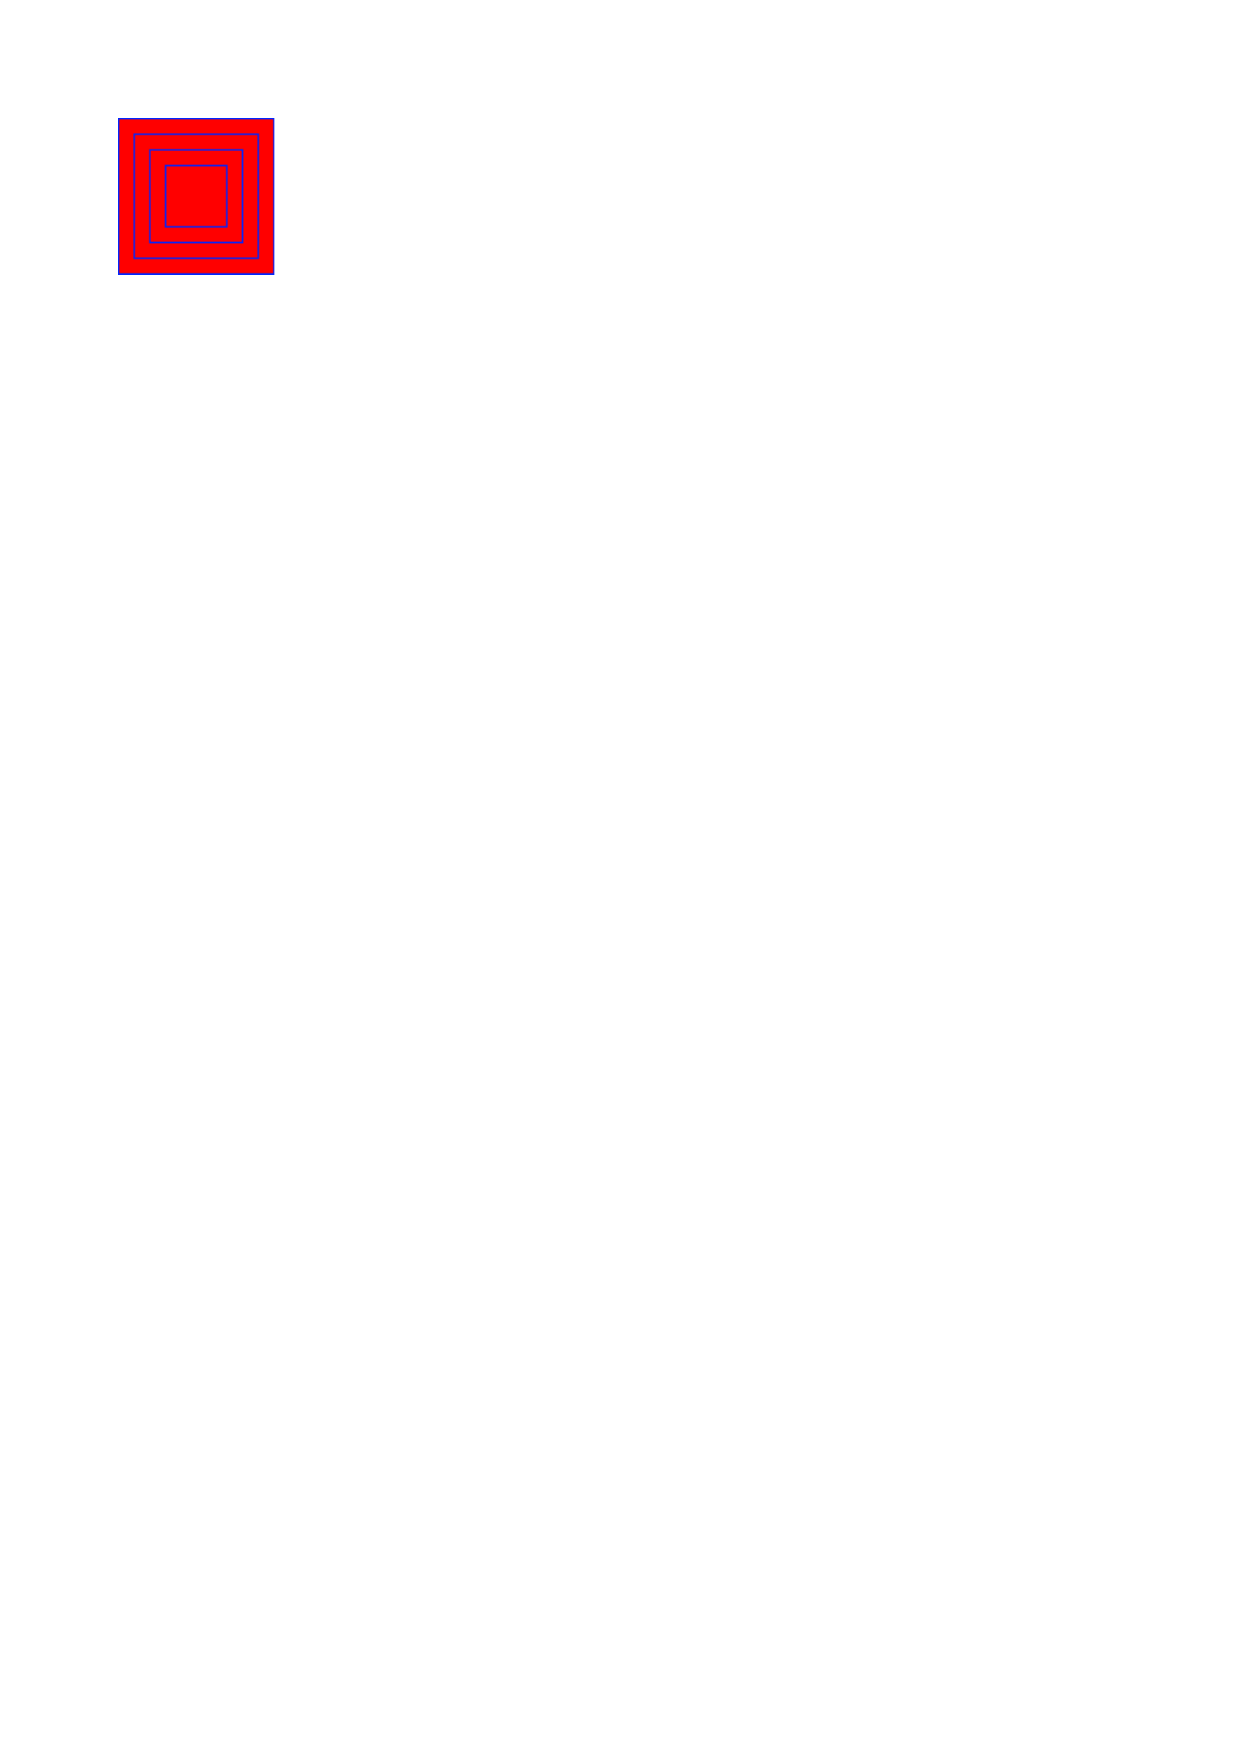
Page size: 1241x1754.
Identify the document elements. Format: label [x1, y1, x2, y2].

picture [118, 118, 275, 275]
